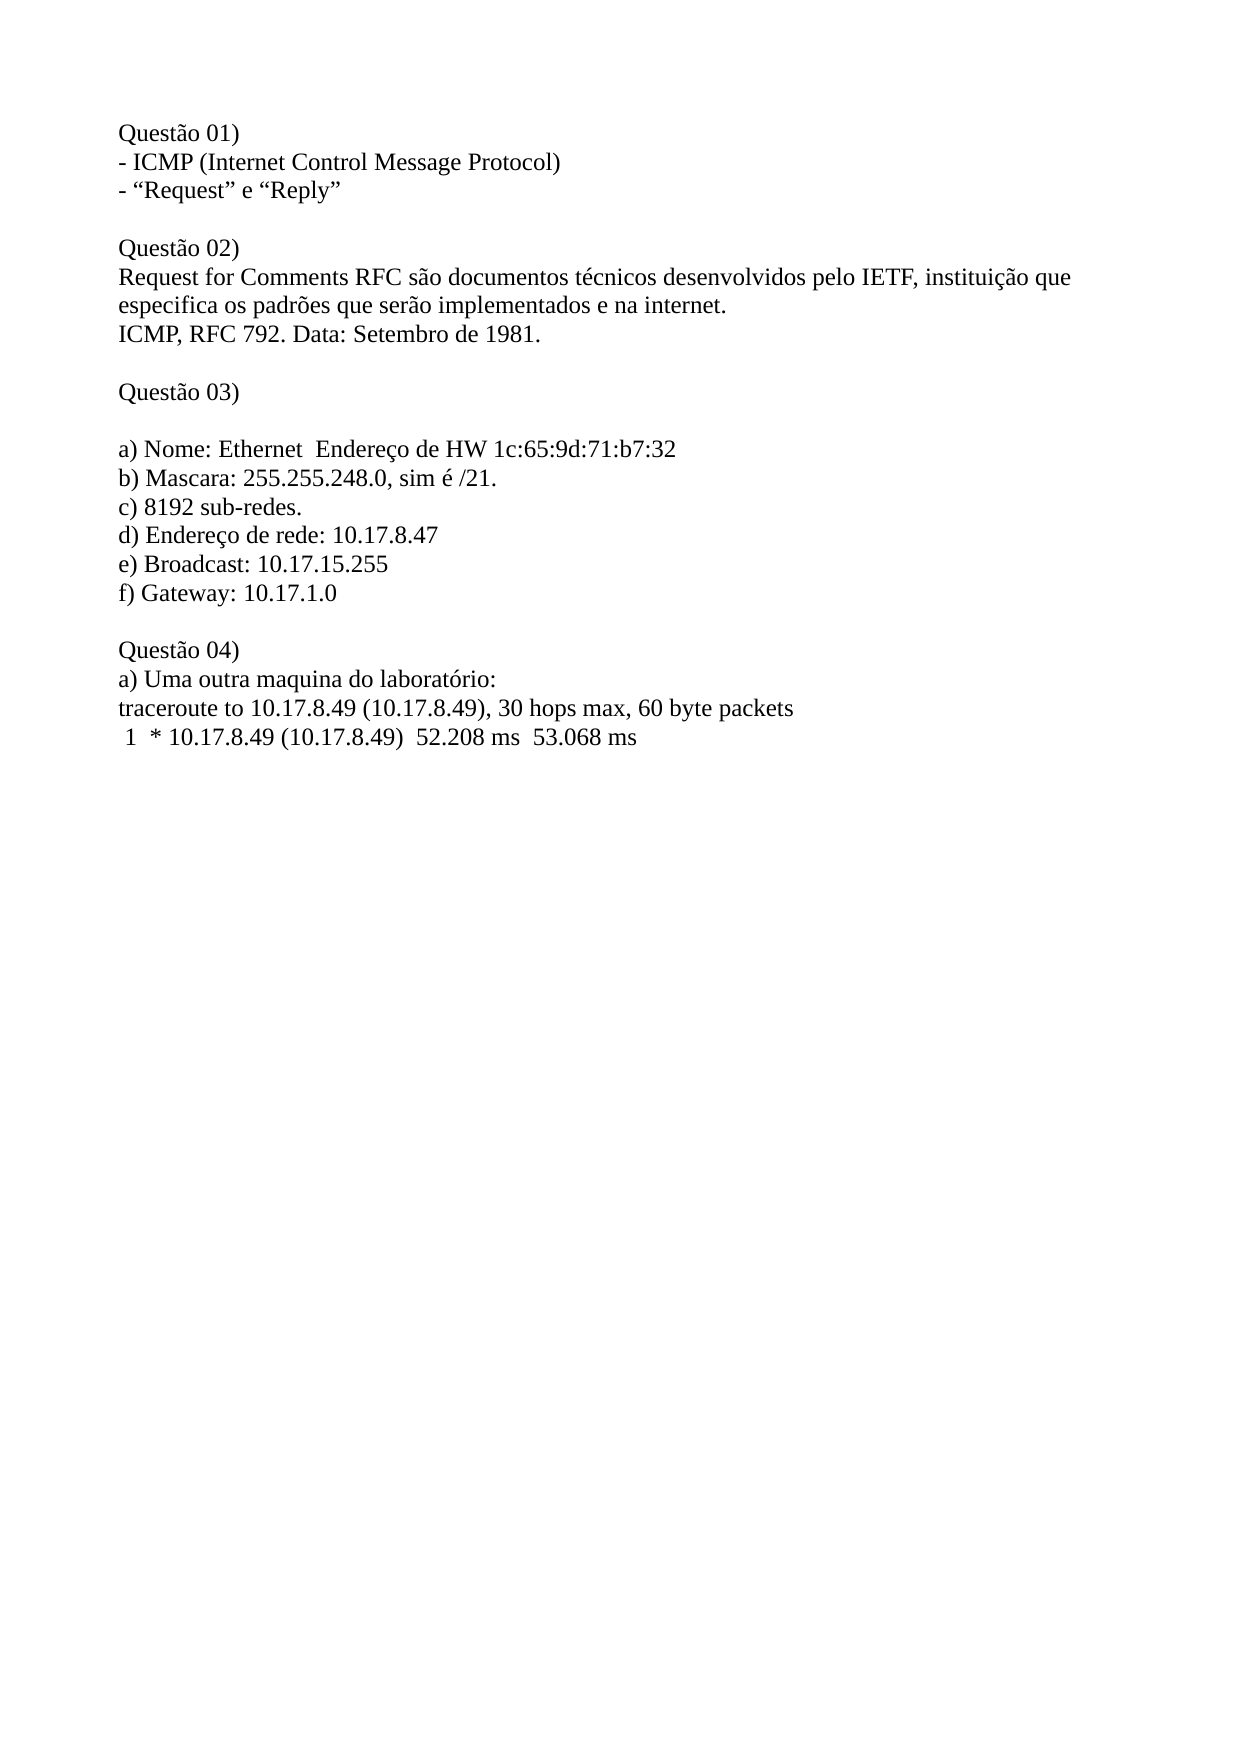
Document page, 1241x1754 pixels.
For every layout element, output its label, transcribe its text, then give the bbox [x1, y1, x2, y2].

text f) Gateway: 10.17.1.0 [118, 578, 1122, 607]
text ICMP, RFC 792. Data: Setembro de 1981. [118, 319, 1122, 348]
text traceroute to 10.17.8.49 (10.17.8.49), 30 hops max, 60 byte packets [118, 693, 1122, 722]
text Questão 01) [118, 118, 1122, 147]
text Questão 04) [118, 636, 1122, 664]
text Questão 03) [118, 377, 1122, 406]
text 1 * 10.17.8.49 (10.17.8.49) 52.208 ms 53.068 ms [118, 722, 1122, 751]
text d) Endereço de rede: 10.17.8.47 [118, 521, 1122, 549]
text c) 8192 sub-redes. [118, 492, 1122, 521]
text - “Request” e “Reply” [118, 176, 1122, 204]
text e) Broadcast: 10.17.15.255 [118, 549, 1122, 578]
text Request for Comments RFC são documentos técnicos desenvolvidos pelo IETF, instituição que especifica os padrões que serão implementados e na internet. [118, 262, 1122, 319]
text a) Nome: Ethernet Endereço de HW 1c:65:9d:71:b7:32 [118, 434, 1122, 463]
text b) Mascara: 255.255.248.0, sim é /21. [118, 463, 1122, 492]
text Questão 02) [118, 233, 1122, 262]
text - ICMP (Internet Control Message Protocol) [118, 147, 1122, 176]
text a) Uma outra maquina do laboratório: [118, 664, 1122, 693]
